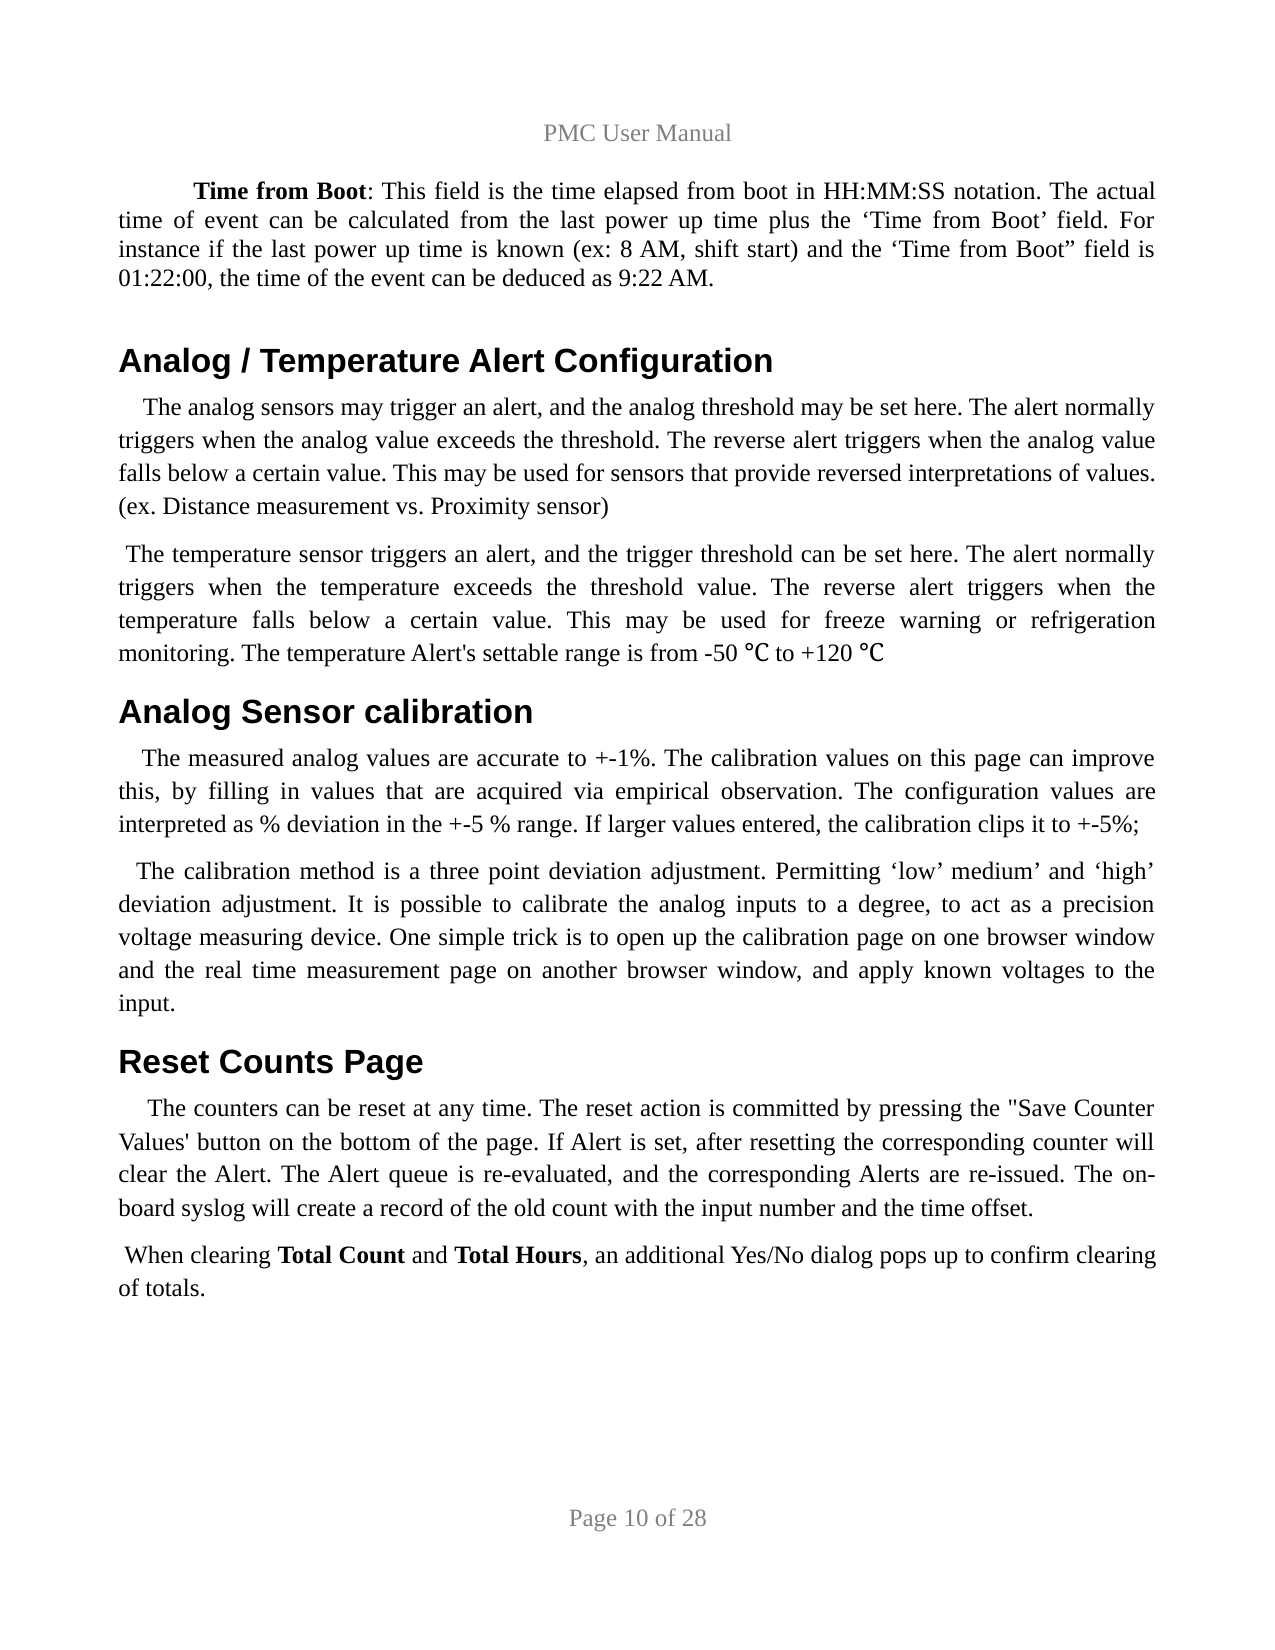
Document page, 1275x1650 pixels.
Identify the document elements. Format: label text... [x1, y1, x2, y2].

text The counters can be reset at any time. The reset action is committed by pressing the "Save Counter Values' button on the bottom of the page. If Alert is set, after resetting the corresponding counter will clear the Alert. The Alert queue is re-evaluated, and the corresponding Alerts are re-issued. The on-board syslog will create a record of the old count with the input number and the time offset. [118, 1093, 1157, 1221]
text The temperature sensor triggers an alert, and the trigger threshold can be set here. The alert normally triggers when the temperature exceeds the threshold value. The reverse alert triggers when the temperature falls below a certain value. This may be used for freeze warning or refrigeration monitoring. The temperature Alert's settable range is from -50 ℃ to +120 ℃ [118, 539, 1157, 667]
text The measured analog values are accurate to +-1%. The calibration values on this page can improve this, by filling in values that are acquired via empirical observation. The configuration values are interpreted as % deviation in the +-5 % range. If larger values entered, the calibration clips it to +-5%; [118, 743, 1157, 838]
subtitle Reset Counts Page [118, 1042, 1157, 1081]
text When clearing Total Count and Total Hours, an additional Yes/No dialog pops up to confirm clearing of totals. [118, 1240, 1157, 1302]
text Time from Boot: This field is the time elapsed from boot in HH:MM:SS notation. The actual time of event can be calculated from the last power up time plus the ‘Time from Boot’ field. For instance if the last power up time is known (ex: 8 AM, shift start) and the ‘Time from Boot” field is 01:22:00, the time of the event can be deduced as 9:22 AM. [118, 176, 1157, 291]
subtitle Analog / Temperature Alert Configuration [118, 341, 1157, 379]
text The calibration method is a three point deviation adjustment. Permitting ‘low’ medium’ and ‘high’ deviation adjustment. It is possible to calibrate the analog inputs to a degree, to act as a precision voltage measuring device. One simple trick is to open up the calibration page on one browser window and the real time measurement page on another browser window, and apply known voltages to the input. [118, 856, 1157, 1017]
subtitle Analog Sensor calibration [118, 692, 1157, 730]
text The analog sensors may trigger an alert, and the analog threshold may be set here. The alert normally triggers when the analog value exceeds the threshold. The reverse alert triggers when the analog value falls below a certain value. This may be used for sensors that provide reversed interpretations of values. (ex. Distance measurement vs. Proximity sensor) [118, 392, 1157, 520]
